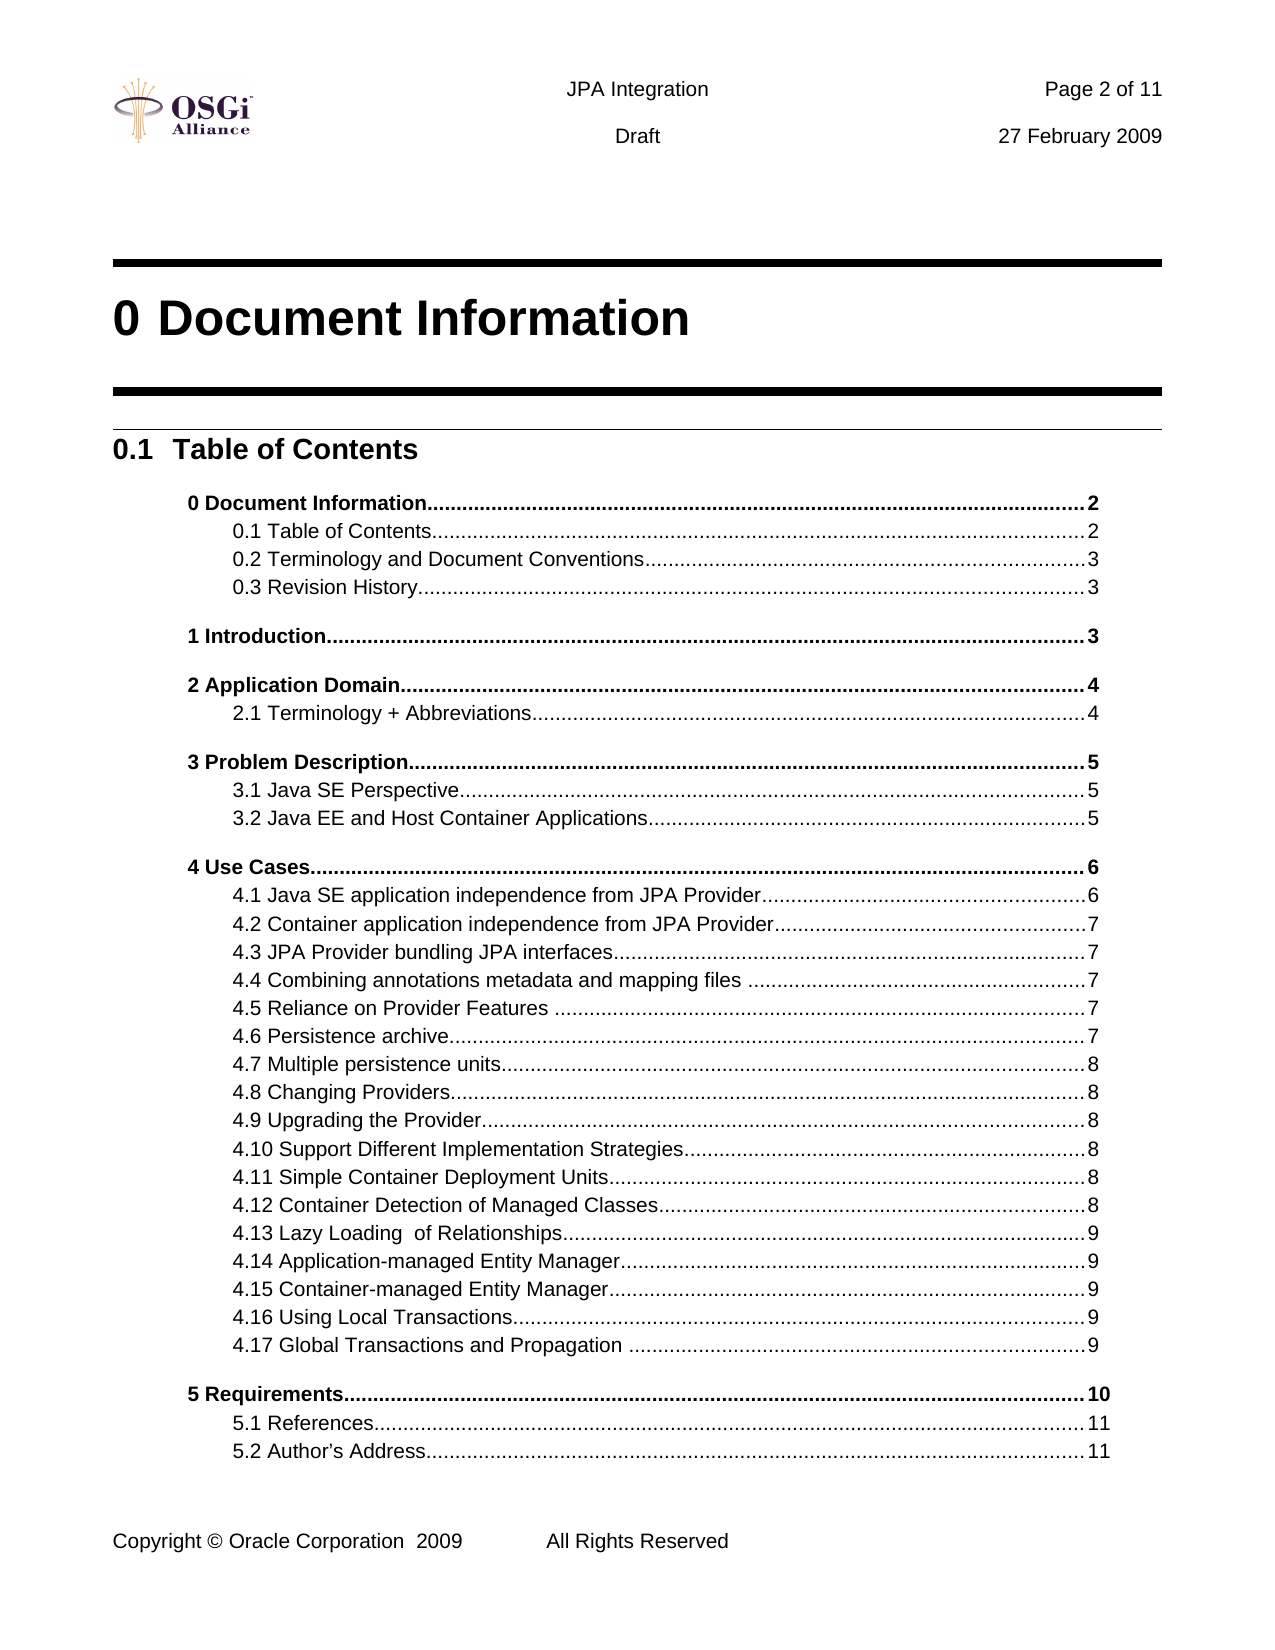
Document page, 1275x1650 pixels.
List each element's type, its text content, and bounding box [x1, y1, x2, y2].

text 5 Requirements 10 [187, 1382, 1162, 1406]
text 2 Application Domain 4 [187, 673, 1162, 697]
text 4.12 Container Detection of Managed Classes 8 [232, 1193, 1162, 1217]
text 4.4 Combining annotations metadata and mapping files 7 [232, 968, 1162, 992]
text 4.10 Support Different Implementation Strategies 8 [232, 1136, 1162, 1160]
text 4.16 Using Local Transactions 9 [232, 1305, 1162, 1329]
subtitle Table of Contents [112, 430, 1162, 466]
text 4.15 Container-managed Entity Manager 9 [232, 1277, 1162, 1301]
text 1 Introduction 3 [187, 624, 1162, 648]
text 4.14 Application-managed Entity Manager 9 [232, 1249, 1162, 1273]
text 3.1 Java SE Perspective 5 [232, 778, 1162, 802]
text 4.7 Multiple persistence units 8 [232, 1052, 1162, 1076]
text 5.2 Author’s Address 11 [232, 1438, 1162, 1462]
subtitle Document Information [112, 260, 1162, 396]
text 4.11 Simple Container Deployment Units 8 [232, 1164, 1162, 1188]
text 0.3 Revision History 3 [232, 575, 1162, 599]
text 3.2 Java EE and Host Container Applications 5 [232, 806, 1162, 830]
text 4.3 JPA Provider bundling JPA interfaces 7 [232, 939, 1162, 963]
text 4.6 Persistence archive 7 [232, 1024, 1162, 1048]
text 4.13 Lazy Loading of Relationships 9 [232, 1221, 1162, 1245]
text 4.8 Changing Providers 8 [232, 1080, 1162, 1104]
text 4.17 Global Transactions and Propagation 9 [232, 1333, 1162, 1357]
text 0 Document Information 2 [187, 491, 1162, 514]
text 0.1 Table of Contents 2 [232, 519, 1162, 543]
picture [114, 78, 254, 143]
text 5.1 References 11 [232, 1410, 1162, 1434]
text 4.2 Container application independence from JPA Provider 7 [232, 911, 1162, 935]
text 4.5 Reliance on Provider Features 7 [232, 996, 1162, 1020]
text 2.1 Terminology + Abbreviations 4 [232, 701, 1162, 725]
text 4.1 Java SE application independence from JPA Provider 6 [232, 883, 1162, 907]
text 3 Problem Description 5 [187, 750, 1162, 774]
text 4 Use Cases 6 [187, 855, 1162, 879]
text 4.9 Upgrading the Provider 8 [232, 1108, 1162, 1132]
text 0.2 Terminology and Document Conventions 3 [232, 547, 1162, 571]
